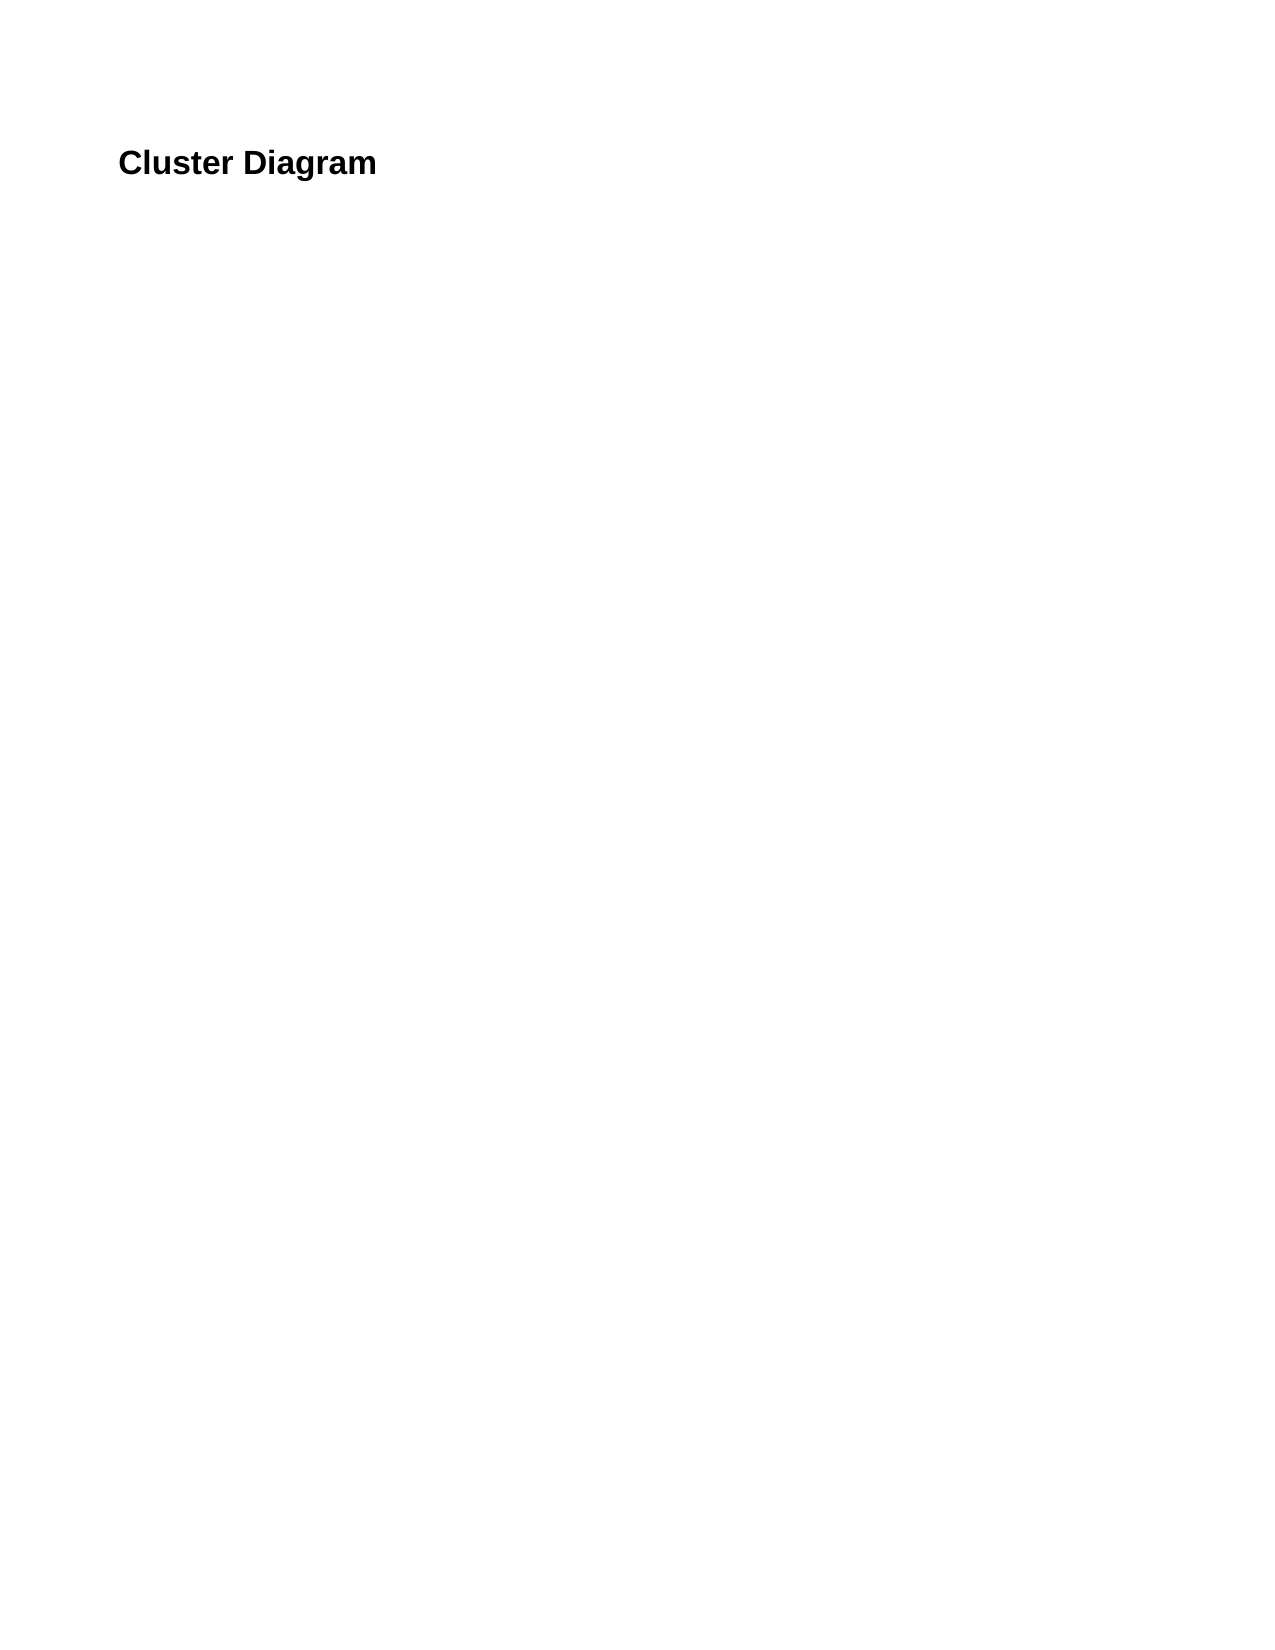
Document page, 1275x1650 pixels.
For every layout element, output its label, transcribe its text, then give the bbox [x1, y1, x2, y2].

subtitle Cluster Diagram [118, 143, 1157, 182]
